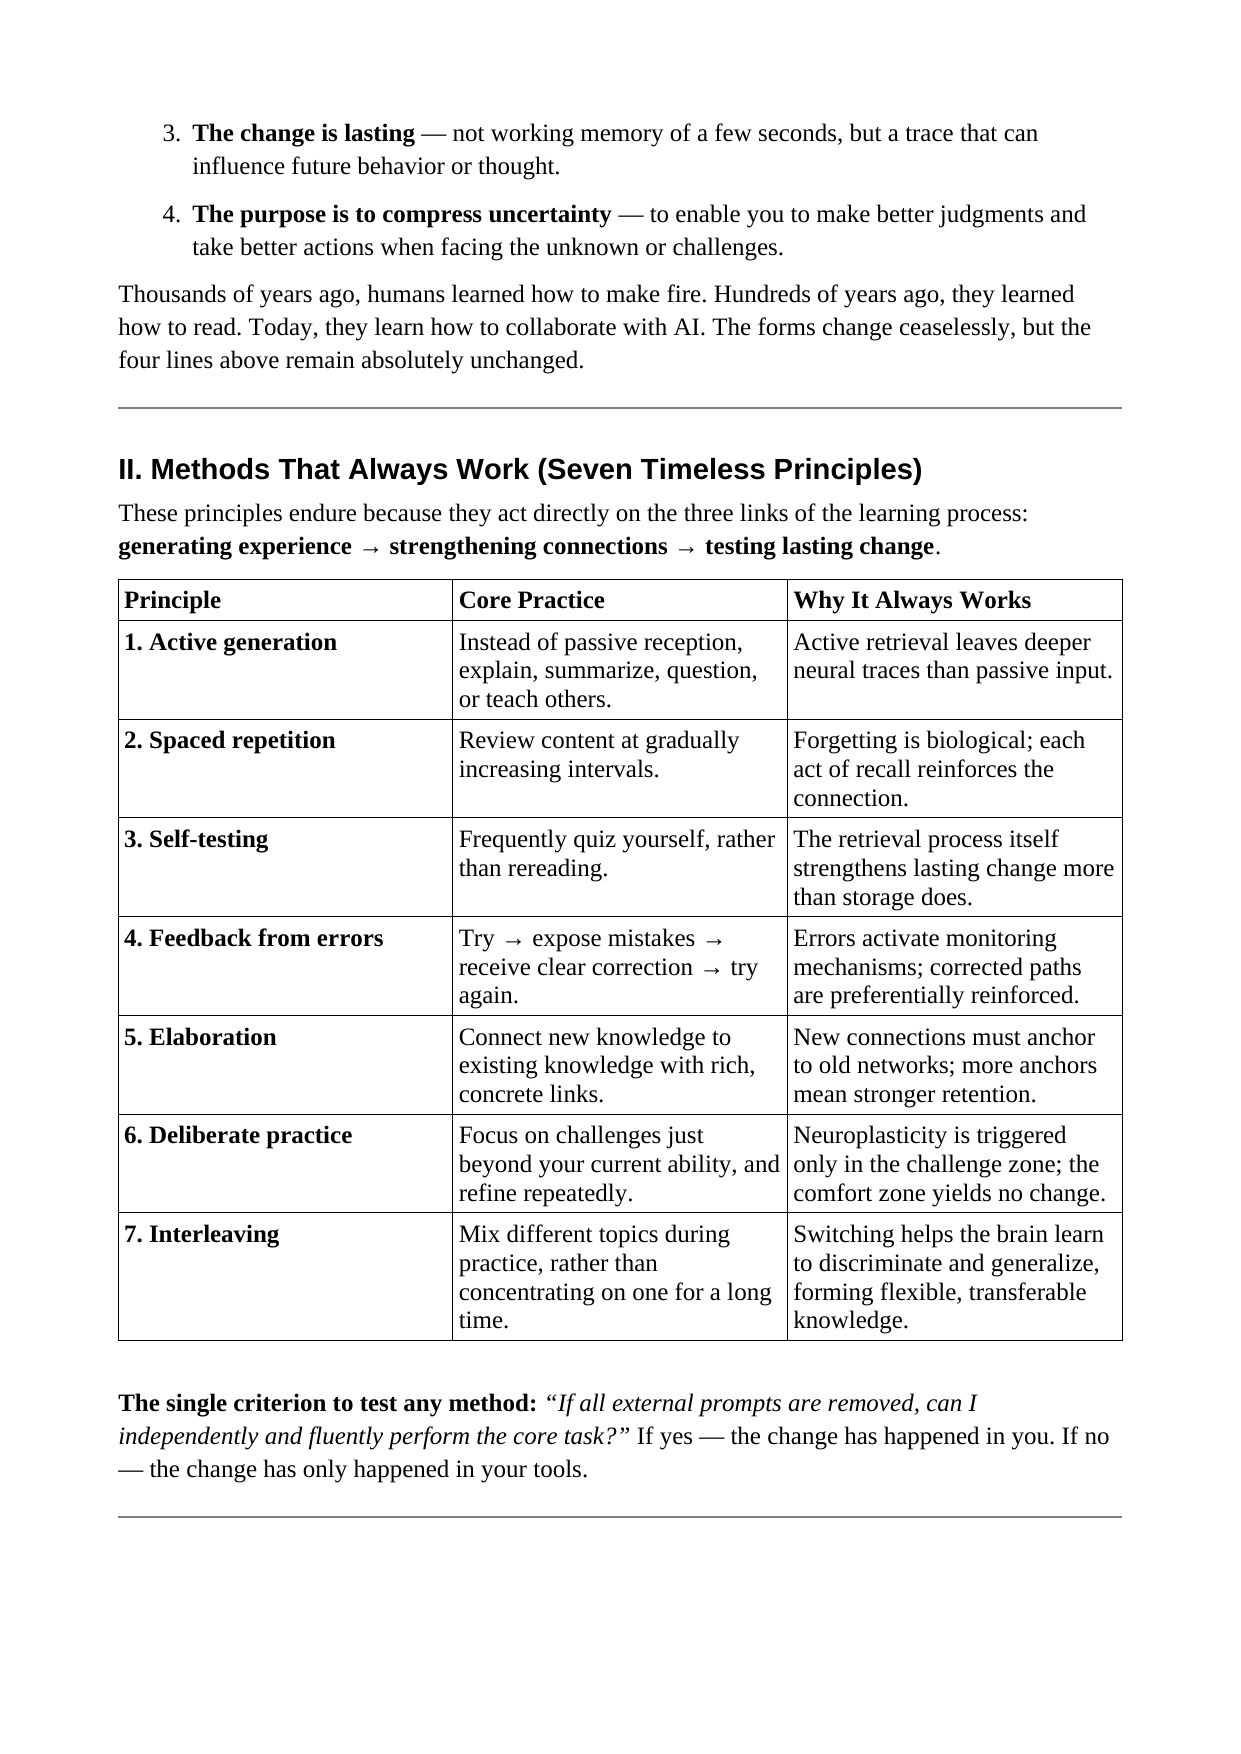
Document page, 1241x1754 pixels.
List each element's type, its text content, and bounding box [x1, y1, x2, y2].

table_cell Neuroplasticity is triggered only in the challenge zone; the comfort zone yields no change. [788, 1115, 1122, 1212]
table_cell The retrieval process itself strengthens lasting change more than storage does. [788, 818, 1122, 916]
table_cell 4. Feedback from errors [119, 917, 452, 1015]
list The change is lasting — not working memory of a few seconds, but a trace that can influence future behavior or thought. [162, 118, 1122, 180]
table_cell Review content at gradually increasing intervals. [453, 720, 787, 817]
table_header Core Practice [453, 580, 787, 620]
text Thousands of years ago, humans learned how to make fire. Hundreds of years ago, they learned how to read. Today, they learn how to collaborate with AI. The forms change ceaselessly, but the four lines above remain absolutely unchanged. [118, 279, 1122, 374]
table_cell 6. Deliberate practice [119, 1115, 452, 1212]
table_cell 3. Self-testing [119, 818, 452, 916]
subtitle II. Methods That Always Work (Seven Timeless Principles) [118, 452, 1122, 485]
table_cell New connections must anchor to old networks; more anchors mean stronger retention. [788, 1016, 1122, 1113]
table_cell Switching helps the brain learn to discriminate and generalize, forming flexible, transferable knowledge. [788, 1213, 1122, 1340]
table_header Why It Always Works [788, 580, 1122, 620]
list The purpose is to compress uncertainty — to enable you to make better judgments and take better actions when facing the unknown or challenges. [162, 199, 1122, 261]
table_cell Try → expose mistakes → receive clear correction → try again. [453, 917, 787, 1015]
table_header Principle [119, 580, 452, 620]
table_cell Instead of passive reception, explain, summarize, question, or teach others. [453, 621, 787, 718]
table_cell 2. Spaced repetition [119, 720, 452, 817]
table_cell 5. Elaboration [119, 1016, 452, 1113]
table_cell Errors activate monitoring mechanisms; corrected paths are preferentially reinforced. [788, 917, 1122, 1015]
table_cell 1. Active generation [119, 621, 452, 718]
text These principles endure because they act directly on the three links of the learning process: generating experience → strengthening connections → testing lasting change. [118, 498, 1122, 560]
text The single criterion to test any method: “If all external prompts are removed, can I independently and fluently perform the core task?” If yes — the change has happened in you. If no — the change has only happened in your tools. [118, 1388, 1122, 1483]
table_cell Mix different topics during practice, rather than concentrating on one for a long time. [453, 1213, 787, 1340]
table_cell Focus on challenges just beyond your current ability, and refine repeatedly. [453, 1115, 787, 1212]
table_cell 7. Interleaving [119, 1213, 452, 1340]
table_cell Frequently quiz yourself, rather than rereading. [453, 818, 787, 916]
table_cell Connect new knowledge to existing knowledge with rich, concrete links. [453, 1016, 787, 1113]
table_cell Forgetting is biological; each act of recall reinforces the connection. [788, 720, 1122, 817]
table_cell Active retrieval leaves deeper neural traces than passive input. [788, 621, 1122, 718]
